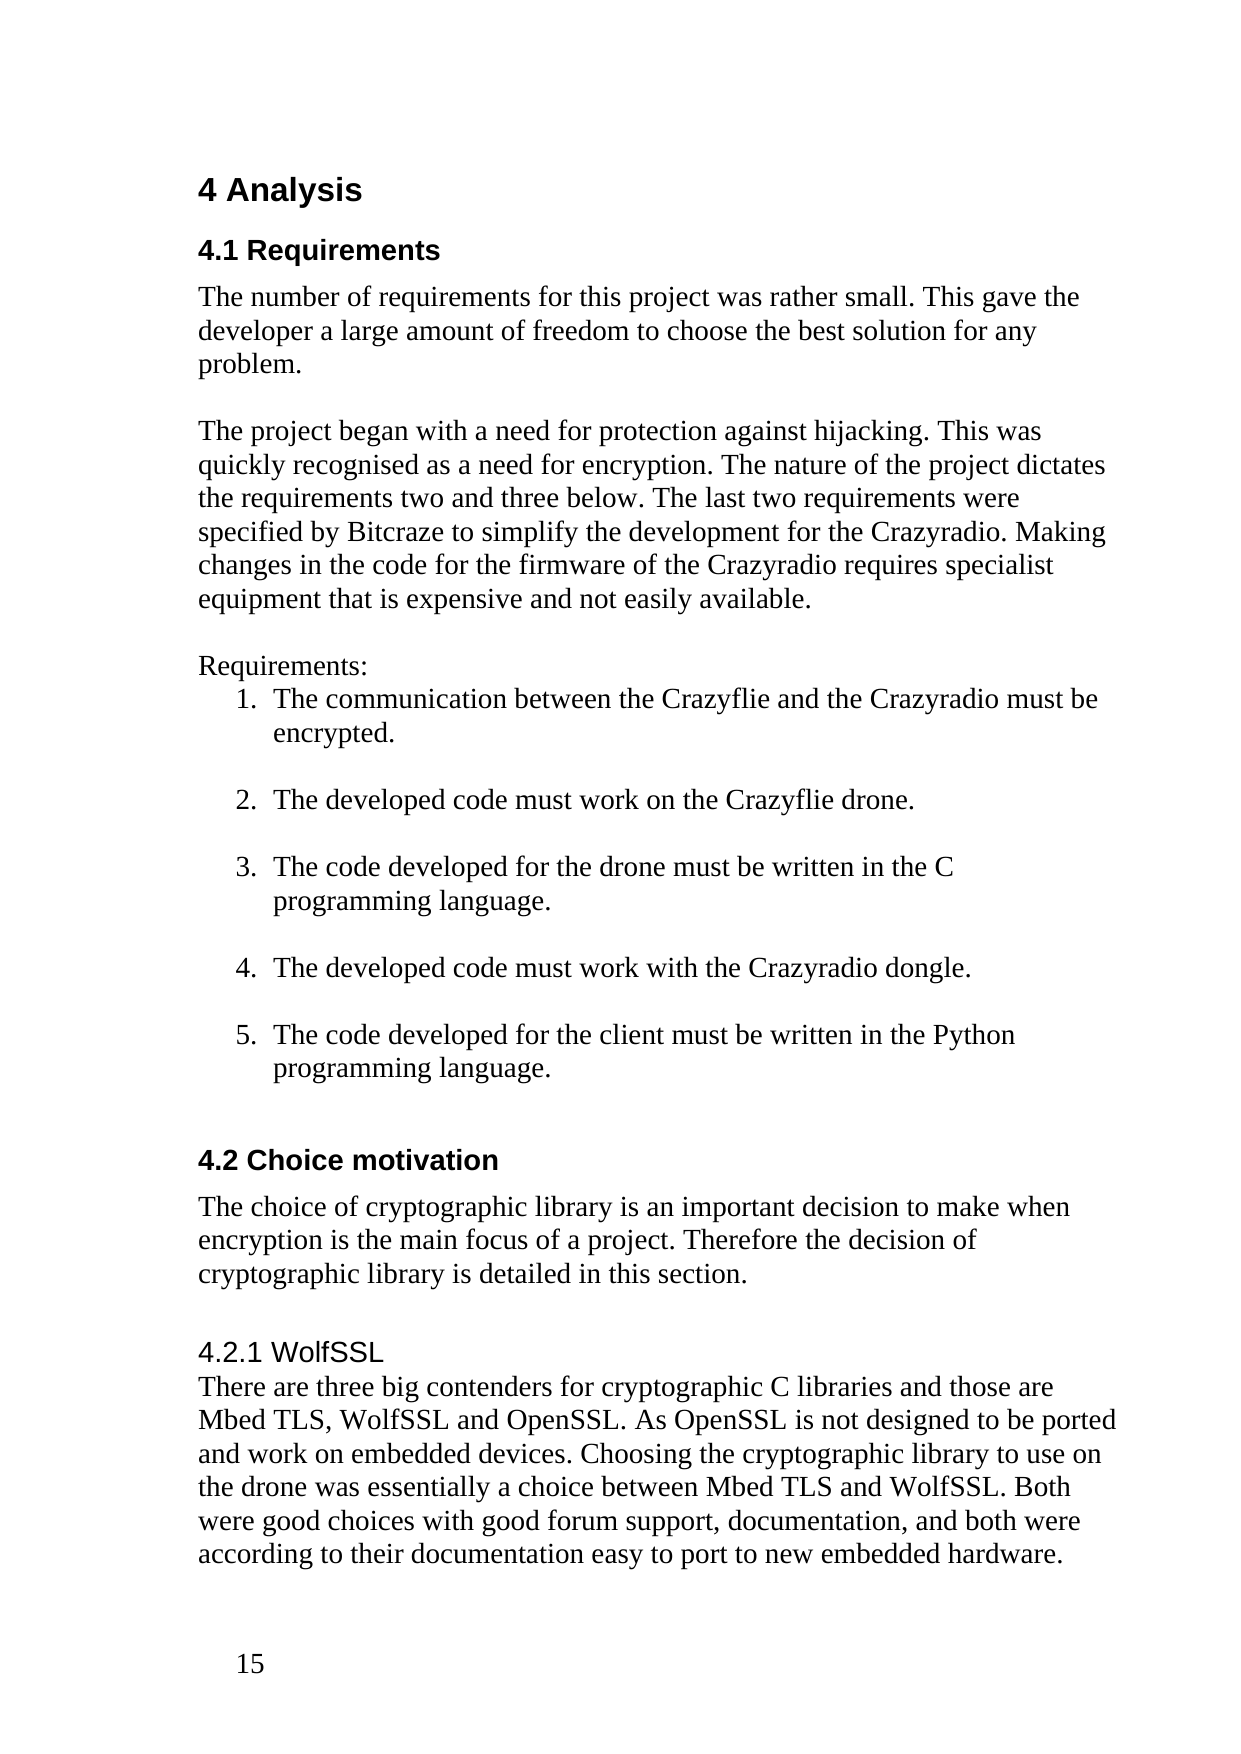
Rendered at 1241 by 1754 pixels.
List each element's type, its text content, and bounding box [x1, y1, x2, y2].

text Requirements: [198, 648, 1119, 682]
text The choice of cryptographic library is an important decision to make when encryption is the main focus of a project. Therefore the decision of cryptographic library is detailed in this section. [198, 1189, 1119, 1289]
text The project began with a need for protection against hijacking. This was quickly recognised as a need for encryption. The nature of the project dictates the requirements two and three below. The last two requirements were specified by Bitcraze to simplify the development for the Crazyradio. Making changes in the code for the firmware of the Crazyradio requires specialist equipment that is expensive and not easily available. [198, 413, 1119, 614]
list The code developed for the drone must be written in the C programming language. [235, 849, 1119, 916]
subtitle Analysis [198, 170, 1119, 208]
subtitle WolfSSL [198, 1335, 1119, 1369]
list The developed code must work with the Crazyradio dongle. [235, 950, 1119, 983]
list The code developed for the client must be written in the Python programming language. [235, 1017, 1119, 1084]
subtitle Requirements [198, 233, 1119, 267]
text The number of requirements for this project was rather small. This gave the developer a large amount of freedom to choose the best solution for any problem. [198, 279, 1119, 380]
subtitle Choice motivation [198, 1143, 1119, 1176]
list The communication between the Crazyflie and the Crazyradio must be encrypted. [235, 682, 1119, 749]
list The developed code must work on the Crazyflie drone. [235, 782, 1119, 816]
text There are three big contenders for cryptographic C libraries and those are Mbed TLS, WolfSSL and OpenSSL. As OpenSSL is not designed to be ported and work on embedded devices. Choosing the cryptographic library to use on the drone was essentially a choice between Mbed TLS and WolfSSL. Both were good choices with good forum support, documentation, and both were according to their documentation easy to port to new embedded hardware. [198, 1369, 1119, 1570]
